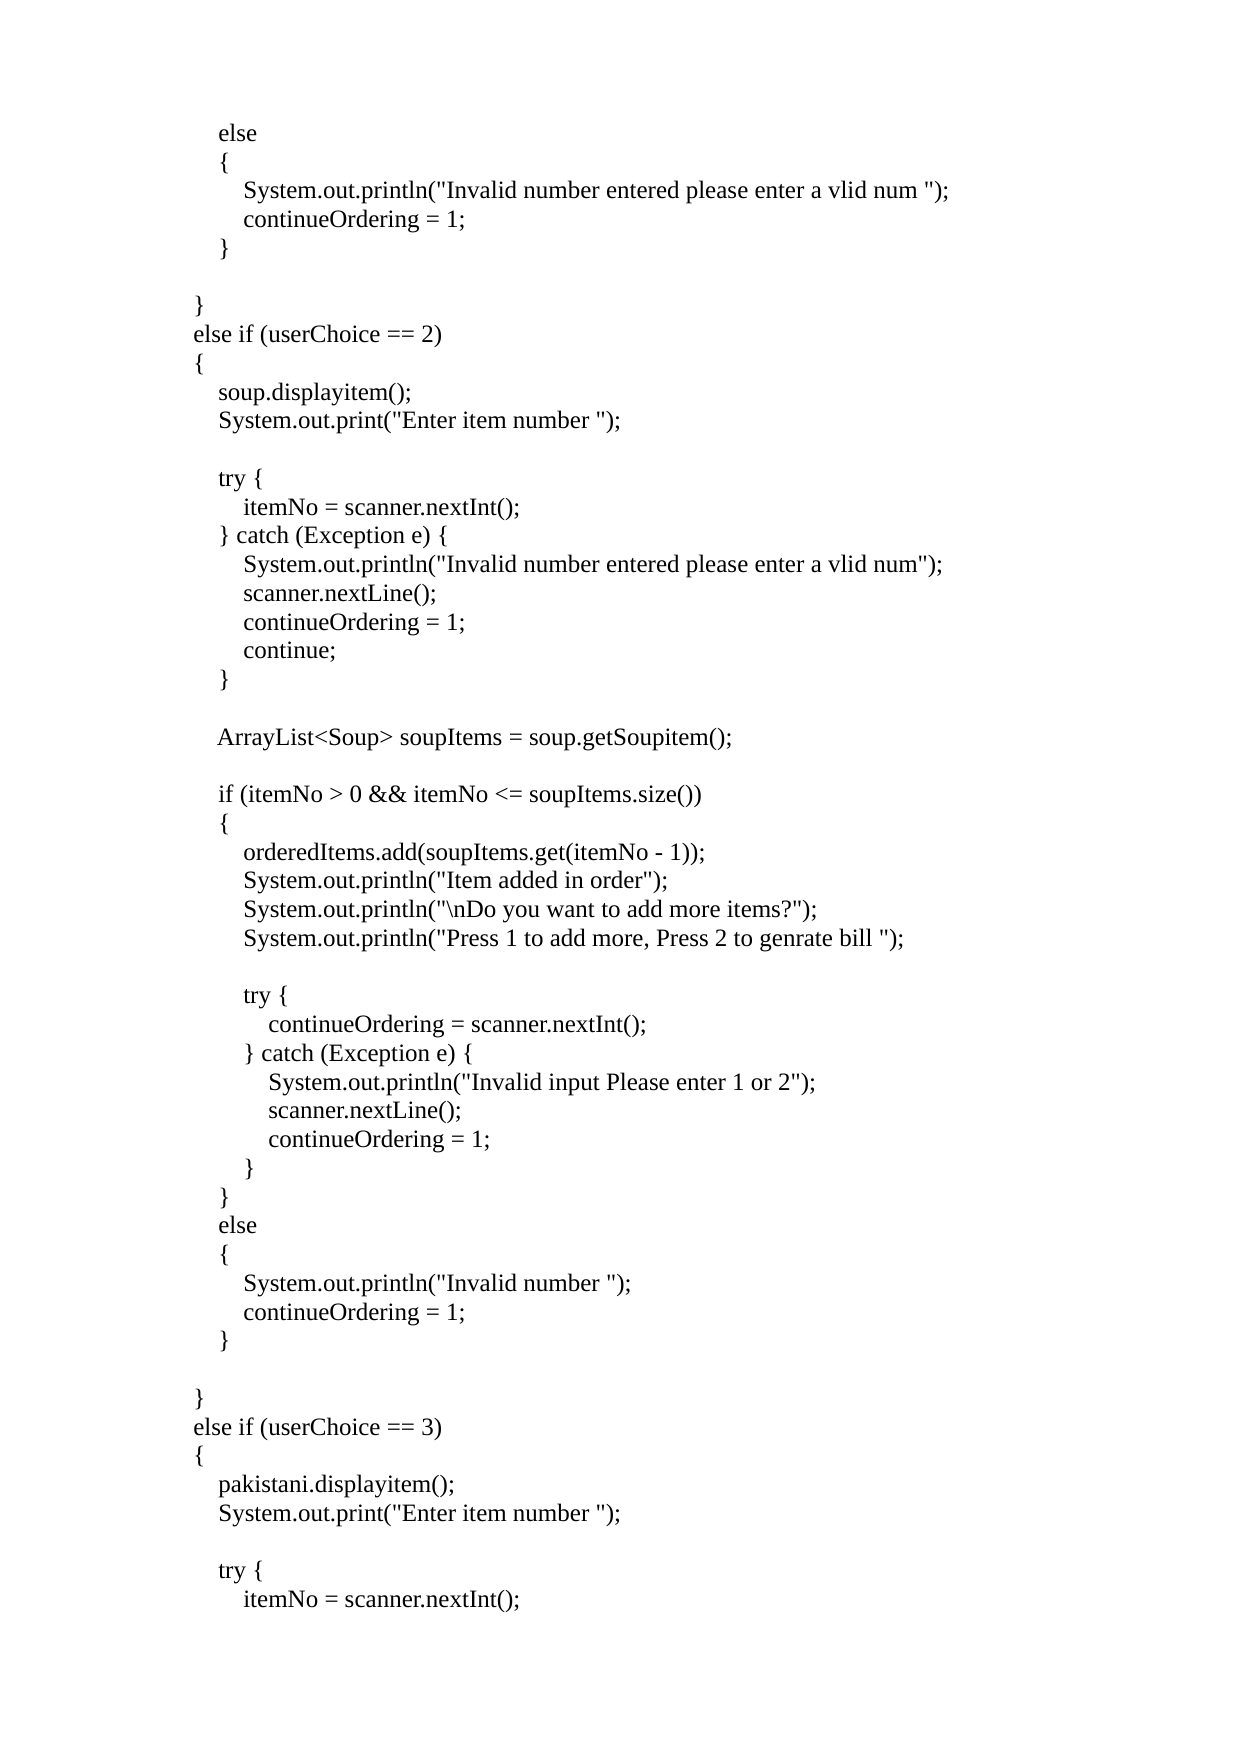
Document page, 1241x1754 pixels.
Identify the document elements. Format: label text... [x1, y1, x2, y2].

text continueOrdering = 1; [118, 204, 1122, 233]
text soup.displayitem(); [118, 377, 1122, 406]
text } [118, 233, 1122, 262]
text itemNo = scanner.nextInt(); [118, 492, 1122, 521]
text orderedItems.add(soupItems.get(itemNo - 1)); [118, 837, 1122, 866]
text System.out.println("Invalid number entered please enter a vlid num"); [118, 549, 1122, 578]
text System.out.println("\nDo you want to add more items?"); [118, 894, 1122, 923]
text } [118, 1326, 1122, 1354]
text continueOrdering = scanner.nextInt(); [118, 1009, 1122, 1038]
text continueOrdering = 1; [118, 1124, 1122, 1153]
text pakistani.displayitem(); [118, 1469, 1122, 1498]
text } catch (Exception e) { [118, 1038, 1122, 1067]
text } [118, 1153, 1122, 1182]
text scanner.nextLine(); [118, 1096, 1122, 1124]
text } [118, 664, 1122, 693]
text else if (userChoice == 2) [118, 319, 1122, 348]
text else [118, 1211, 1122, 1239]
text } [118, 1383, 1122, 1412]
text { [118, 1239, 1122, 1268]
text if (itemNo > 0 && itemNo <= soupItems.size()) [118, 779, 1122, 808]
text { [118, 1441, 1122, 1469]
text try { [118, 981, 1122, 1009]
text else [118, 118, 1122, 147]
text scanner.nextLine(); [118, 578, 1122, 607]
text } [118, 1182, 1122, 1211]
text } catch (Exception e) { [118, 521, 1122, 549]
text System.out.println("Invalid number "); [118, 1268, 1122, 1297]
text System.out.println("Invalid input Please enter 1 or 2"); [118, 1067, 1122, 1096]
text { [118, 147, 1122, 176]
text itemNo = scanner.nextInt(); [118, 1584, 1122, 1613]
text System.out.println("Item added in order"); [118, 866, 1122, 894]
text continue; [118, 636, 1122, 664]
text System.out.print("Enter item number "); [118, 1498, 1122, 1527]
text System.out.print("Enter item number "); [118, 406, 1122, 434]
text System.out.println("Invalid number entered please enter a vlid num "); [118, 176, 1122, 204]
text } [118, 291, 1122, 319]
text continueOrdering = 1; [118, 1297, 1122, 1326]
text continueOrdering = 1; [118, 607, 1122, 636]
text System.out.println("Press 1 to add more, Press 2 to genrate bill "); [118, 923, 1122, 952]
text { [118, 808, 1122, 837]
text { [118, 348, 1122, 377]
text try { [118, 463, 1122, 492]
text else if (userChoice == 3) [118, 1412, 1122, 1441]
text ArrayList<Soup> soupItems = soup.getSoupitem(); [118, 722, 1122, 751]
text try { [118, 1556, 1122, 1584]
